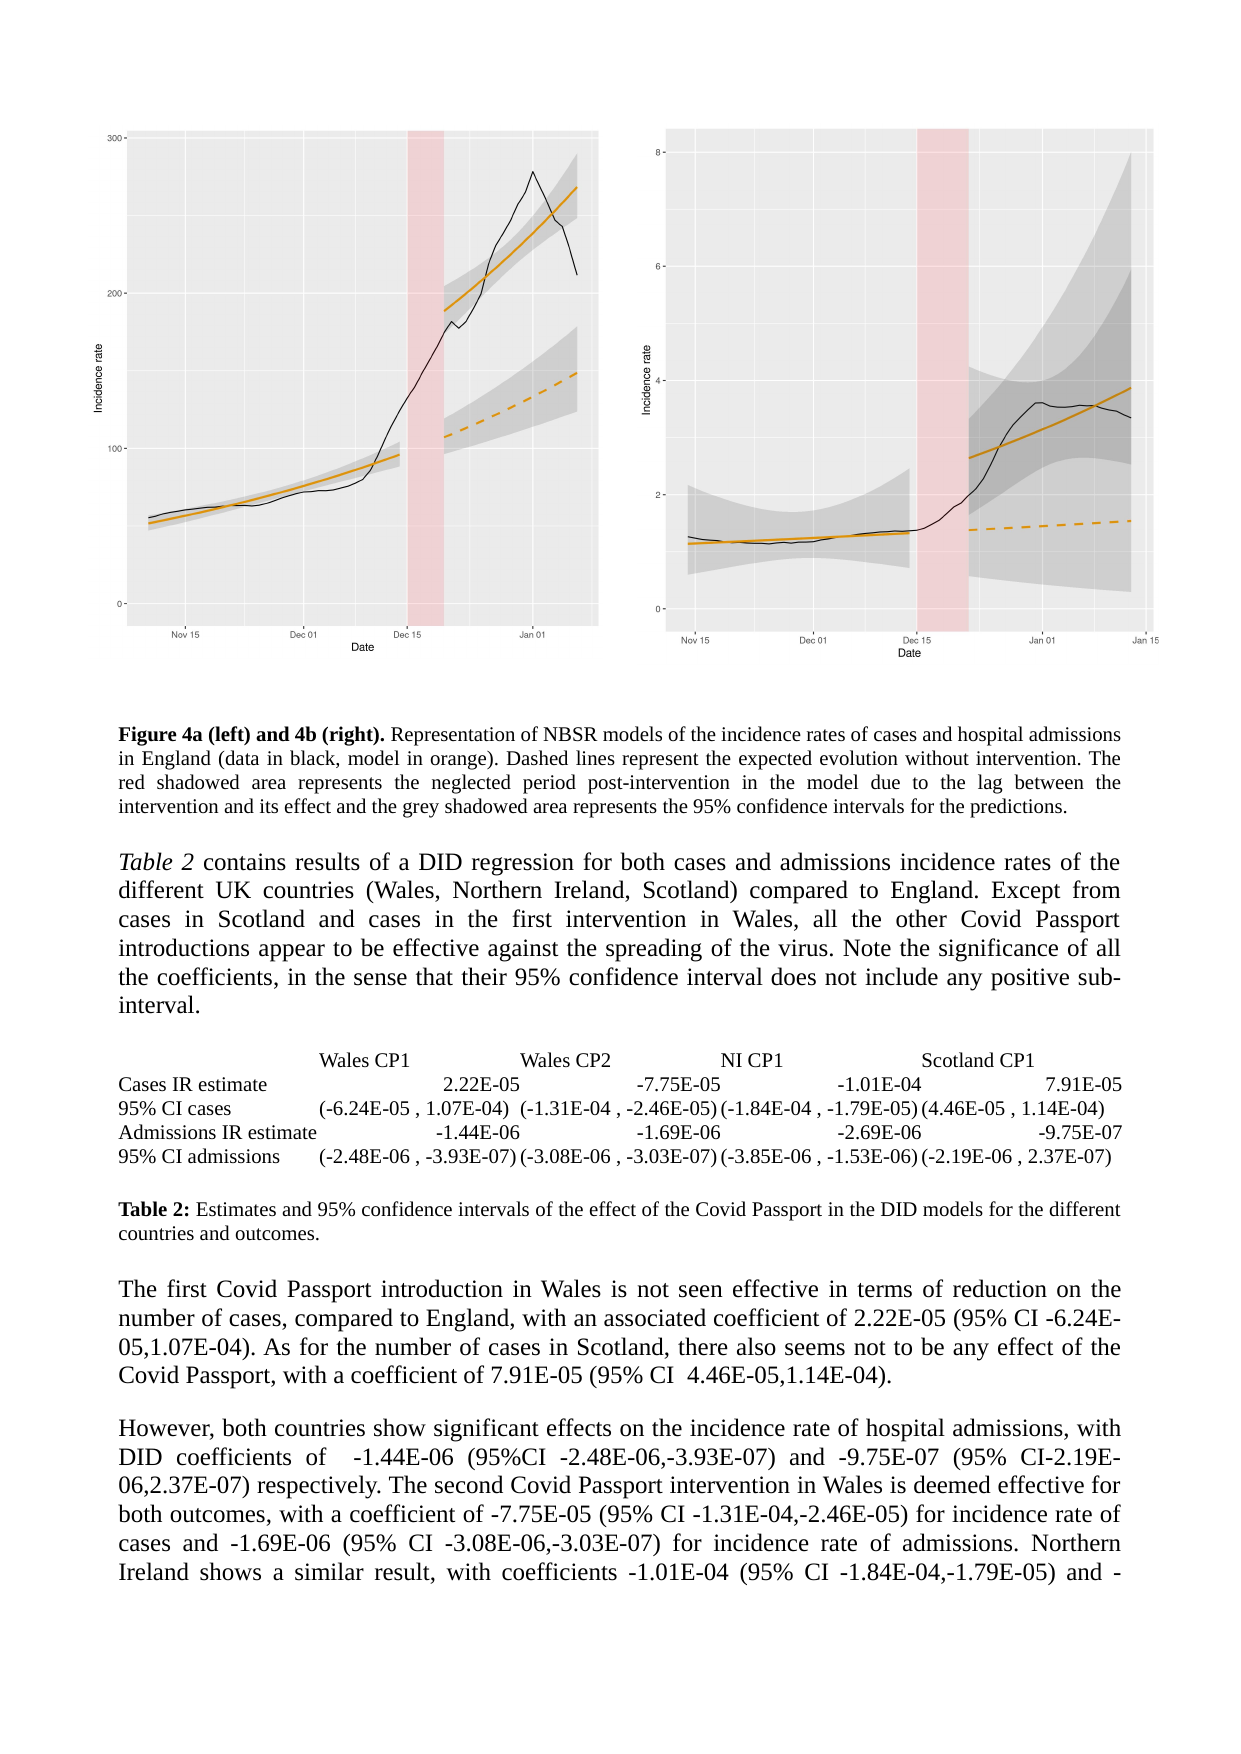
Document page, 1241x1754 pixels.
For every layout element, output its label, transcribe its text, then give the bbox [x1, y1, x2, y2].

table_cell -1.44E-06 [319, 1120, 520, 1144]
table_header [118, 1048, 319, 1072]
table_cell -1.69E-06 [520, 1120, 720, 1144]
table_cell (-6.24E-05 , 1.07E-04) [319, 1096, 520, 1120]
table_cell (-2.48E-06 , -3.93E-07) [319, 1144, 520, 1168]
table_cell 95% CI admissions [118, 1144, 319, 1168]
text The first Covid Passport introduction in Wales is not seen effective in terms of reduction on the number of cases, compared to England, with an associated coefficient of 2.22E-05 (95% CI -6.24E-05,1.07E-04). As for the number of cases in Scotland, there also seems not to be any effect of the Covid Passport, with a coefficient of 7.91E-05 (95% CI 4.46E-05,1.14E-04). [118, 1274, 1122, 1389]
table_cell (-1.84E-04 , -1.79E-05) [720, 1096, 921, 1120]
table_cell 7.91E-05 [921, 1072, 1122, 1096]
text Table 2 contains results of a DID regression for both cases and admissions incidence rates of the different UK countries (Wales, Northern Ireland, Scotland) compared to England. Except from cases in Scotland and cases in the first intervention in Wales, all the other Covid Passport introductions appear to be effective against the spreading of the virus. Note the significance of all the coefficients, in the sense that their 95% confidence interval does not include any positive sub-interval. [118, 847, 1122, 1019]
table_cell -7.75E-05 [520, 1072, 720, 1096]
table_cell Cases IR estimate [118, 1072, 319, 1096]
table_cell -2.69E-06 [720, 1120, 921, 1144]
table_header NI CP1 [720, 1048, 921, 1072]
picture [636, 123, 1159, 665]
table_cell (-3.85E-06 , -1.53E-06) [720, 1144, 921, 1168]
table_cell (-3.08E-06 , -3.03E-07) [520, 1144, 720, 1168]
text However, both countries show significant effects on the incidence rate of hospital admissions, with DID coefficients of -1.44E-06 (95%CI -2.48E-06,-3.93E-07) and -9.75E-07 (95% CI-2.19E-06,2.37E-07) respectively. The second Covid Passport intervention in Wales is deemed effective for both outcomes, with a coefficient of -7.75E-05 (95% CI -1.31E-04,-2.46E-05) for incidence rate of cases and -1.69E-06 (95% CI -3.08E-06,-3.03E-07) for incidence rate of admissions. Northern Ireland shows a similar result, with coefficients -1.01E-04 (95% CI -1.84E-04,-1.79E-05) and [118, 1413, 1122, 1586]
table_cell -9.75E-07 [921, 1120, 1122, 1144]
text Table 2: Estimates and 95% confidence intervals of the effect of the Covid Passport in the DID models for the different countries and outcomes. [118, 1197, 1122, 1245]
table_cell -1.01E-04 [720, 1072, 921, 1096]
table_cell (4.46E-05 , 1.14E-04) [921, 1096, 1122, 1120]
table_cell (-1.31E-04 , -2.46E-05) [520, 1096, 720, 1120]
table_header Wales CP1 [319, 1048, 520, 1072]
table_cell 95% CI cases [118, 1096, 319, 1120]
picture [88, 125, 604, 659]
table_header Scotland CP1 [921, 1048, 1122, 1072]
table_cell (-2.19E-06 , 2.37E-07) [921, 1144, 1122, 1168]
table_header Wales CP2 [520, 1048, 720, 1072]
table_cell Admissions IR estimate [118, 1120, 319, 1144]
text Figure 4a (left) and 4b (right). Representation of NBSR models of the incidence rates of cases and hospital admissions in England (data in black, model in orange). Dashed lines represent the expected evolution without intervention. The red shadowed area represents the neglected period post-intervention in the model due to the lag between the intervention and its effect and the grey shadowed area represents the 95% confidence intervals for the predictions. [118, 722, 1122, 818]
table_cell 2.22E-05 [319, 1072, 520, 1096]
